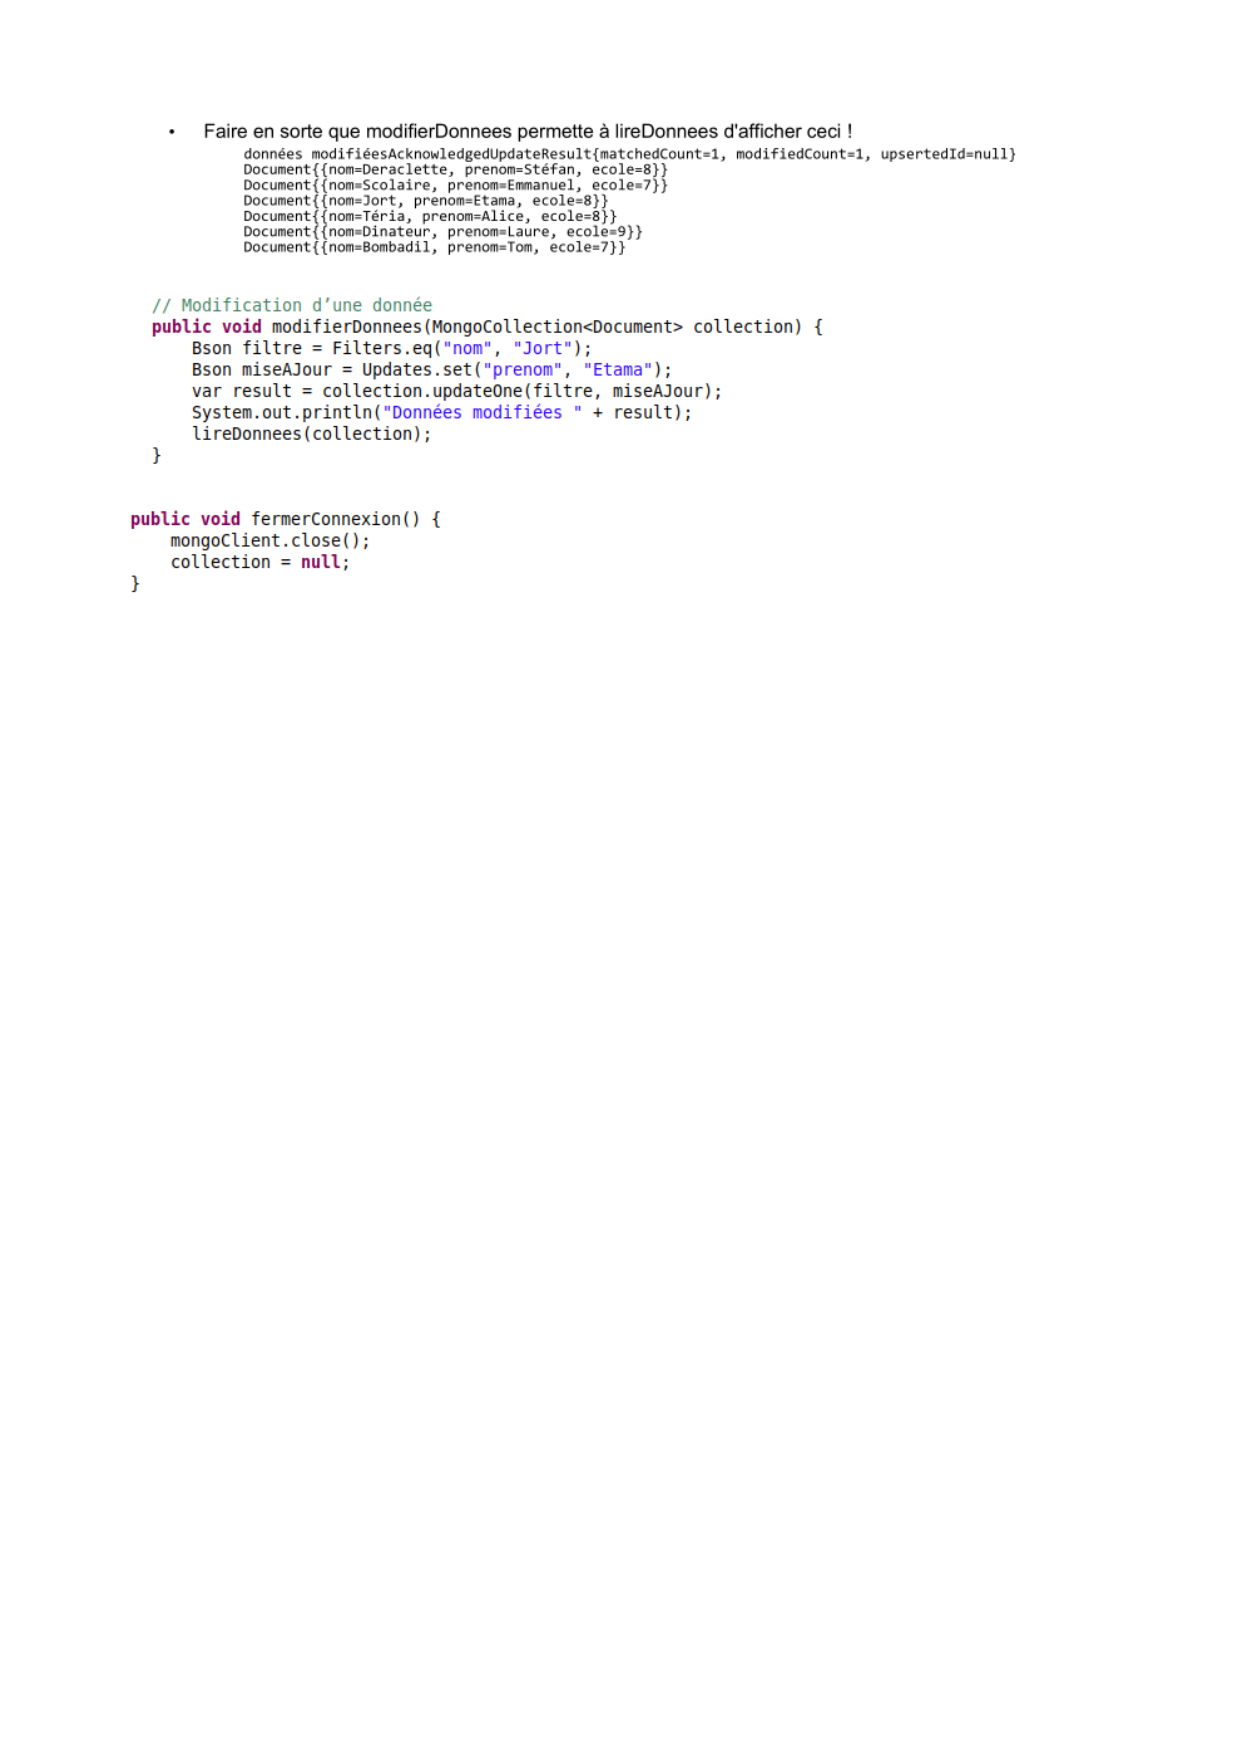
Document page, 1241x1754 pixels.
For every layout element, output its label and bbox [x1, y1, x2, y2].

picture [118, 281, 1123, 479]
picture [118, 118, 1123, 260]
picture [118, 500, 1123, 601]
